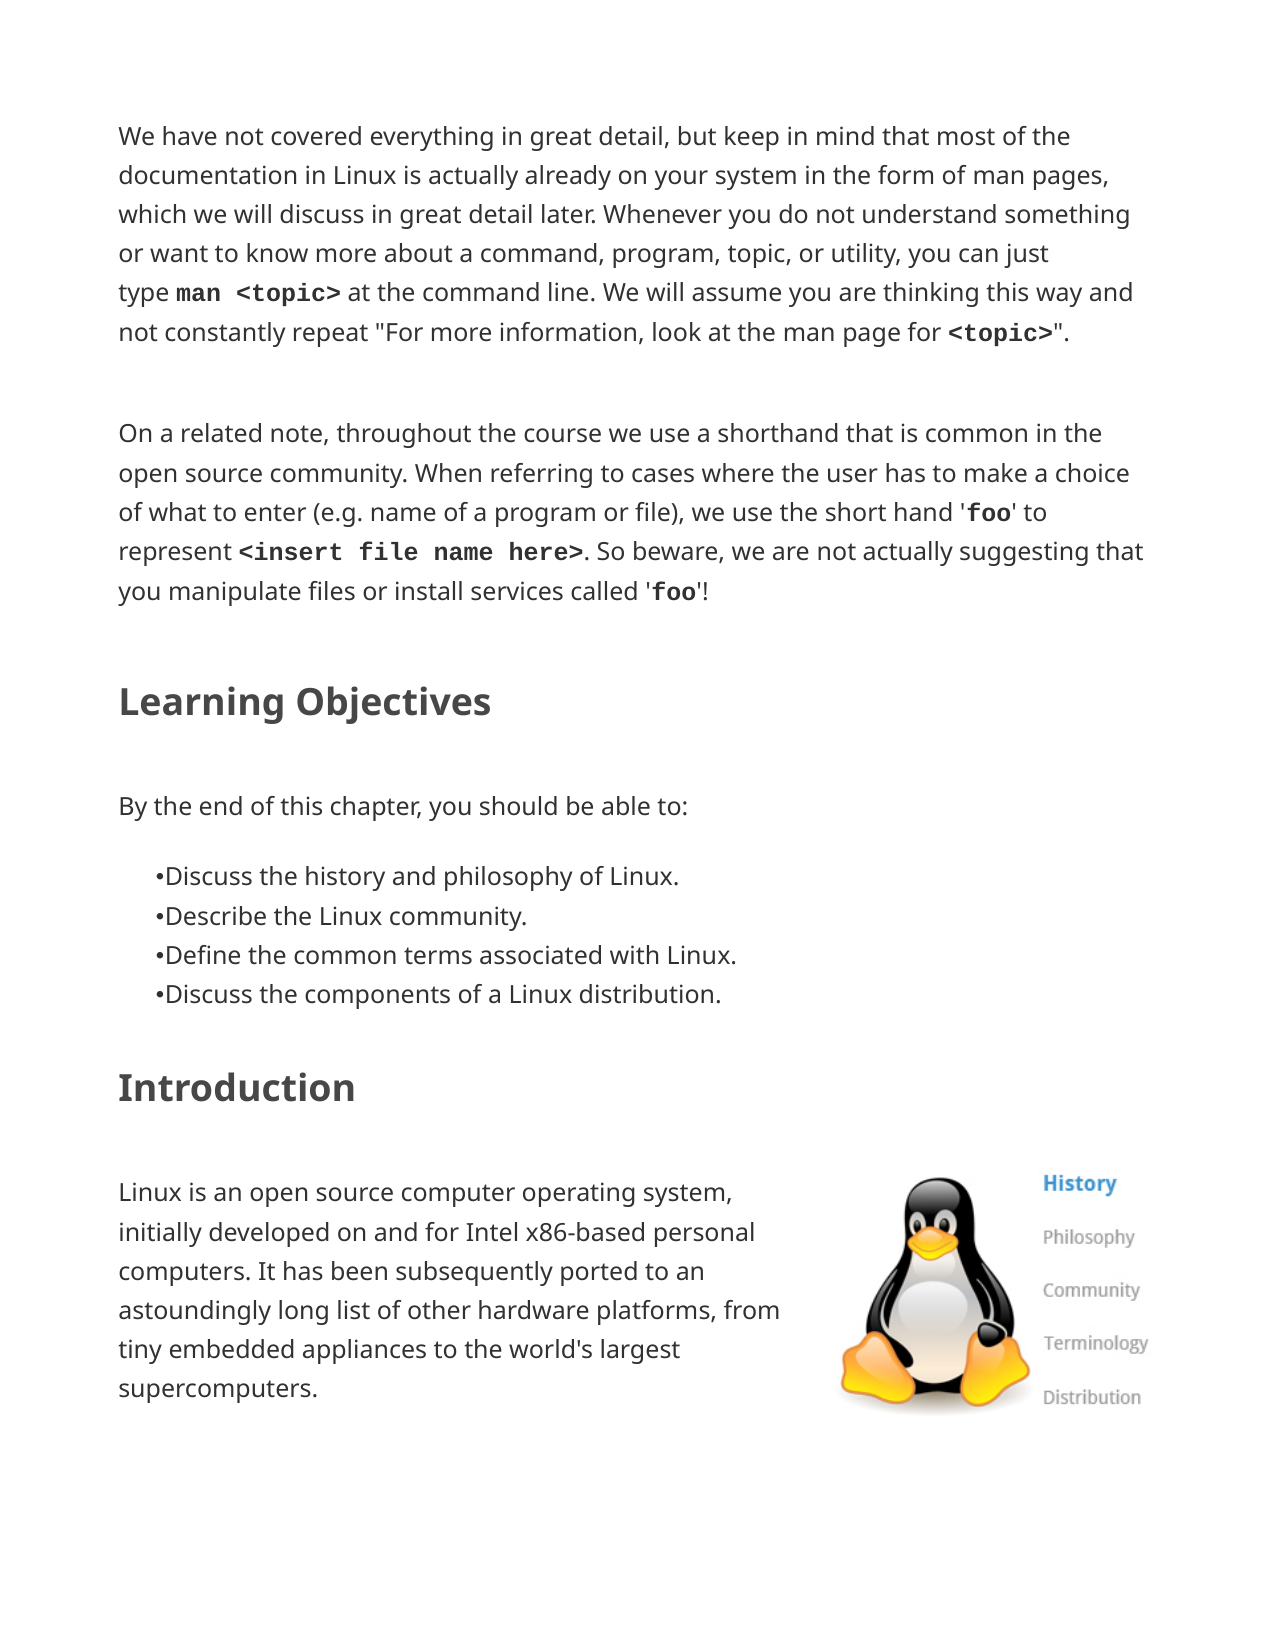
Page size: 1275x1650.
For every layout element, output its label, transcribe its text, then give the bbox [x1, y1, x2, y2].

text Linux is an open source computer operating system, initially developed on and for Intel x86-based personal computers. It has been subsequently ported to an astoundingly long list of other hardware platforms, from tiny embedded appliances to the world's largest supercomputers. [118, 1175, 815, 1405]
text We have not covered everything in great detail, but keep in mind that most of the documentation in Linux is actually already on your system in the form of man pages, which we will discuss in great detail later. Whenever you do not understand something or want to know more about a command, program, topic, or utility, you can just type man <topic> at the command line. We will assume you are thinking this way and not constantly repeat "For more information, look at the man page for <topic>". [118, 118, 1157, 348]
text On a related note, throughout the course we use a shorthand that is common in the open source community. When referring to cases where the user has to make a choice of what to enter (e.g. name of a program or file), we use the short hand 'foo' to represent <insert file name here>. So beware, we are not actually suggesting that you manipulate files or install services called 'foo'! [118, 416, 1157, 607]
list Discuss the history and philosophy of Linux. [118, 859, 1157, 893]
text By the end of this chapter, you should be able to: [118, 788, 1157, 823]
subtitle Introduction [118, 1061, 1157, 1112]
list Define the common terms associated with Linux. [118, 937, 1157, 971]
picture [815, 1146, 1190, 1432]
list Discuss the components of a Linux distribution. [118, 976, 1157, 1011]
list Describe the Linux community. [118, 898, 1157, 932]
subtitle Learning Objectives [118, 675, 1157, 726]
